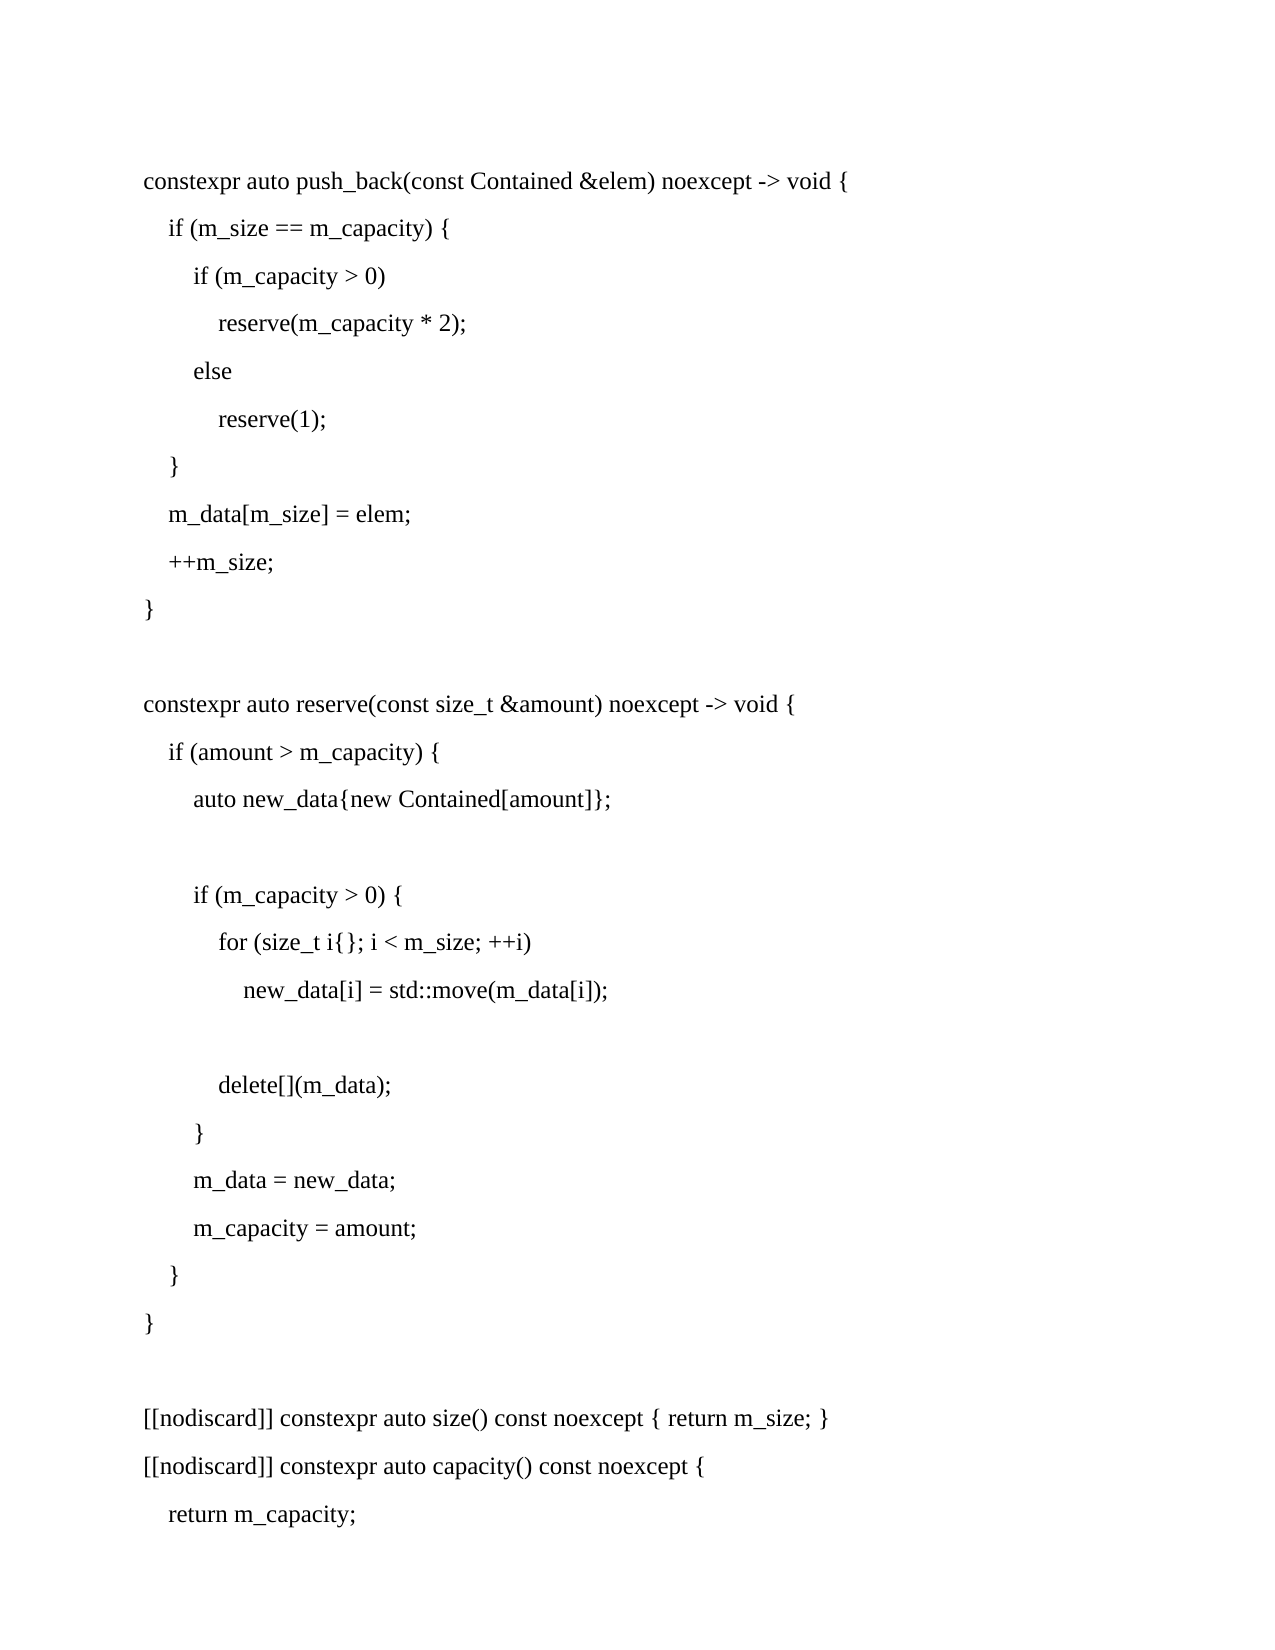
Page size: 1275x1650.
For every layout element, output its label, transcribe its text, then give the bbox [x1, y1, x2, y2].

text if (amount > m_capacity) { [118, 737, 1157, 766]
text constexpr auto push_back(const Contained &elem) noexcept -> void { [118, 166, 1157, 194]
text m_data = new_data; [118, 1165, 1157, 1194]
text constexpr auto reserve(const size_t &amount) noexcept -> void { [118, 689, 1157, 718]
text new_data[i] = std::move(m_data[i]); [118, 975, 1157, 1004]
text else [118, 356, 1157, 385]
text if (m_size == m_capacity) { [118, 213, 1157, 242]
text } [118, 594, 1157, 623]
text } [118, 1118, 1157, 1147]
text delete[](m_data); [118, 1070, 1157, 1099]
text [[nodiscard]] constexpr auto size() const noexcept { return m_size; } [118, 1403, 1157, 1432]
text if (m_capacity > 0) [118, 261, 1157, 290]
text reserve(1); [118, 404, 1157, 432]
text } [118, 1308, 1157, 1337]
text auto new_data{new Contained[amount]}; [118, 784, 1157, 813]
text for (size_t i{}; i < m_size; ++i) [118, 927, 1157, 956]
text m_capacity = amount; [118, 1213, 1157, 1242]
text } [118, 451, 1157, 480]
text } [118, 1261, 1157, 1289]
text m_data[m_size] = elem; [118, 499, 1157, 528]
text [[nodiscard]] constexpr auto capacity() const noexcept { [118, 1451, 1157, 1480]
text reserve(m_capacity * 2); [118, 308, 1157, 337]
text if (m_capacity > 0) { [118, 880, 1157, 908]
text ++m_size; [118, 547, 1157, 575]
text return m_capacity; [118, 1499, 1157, 1527]
